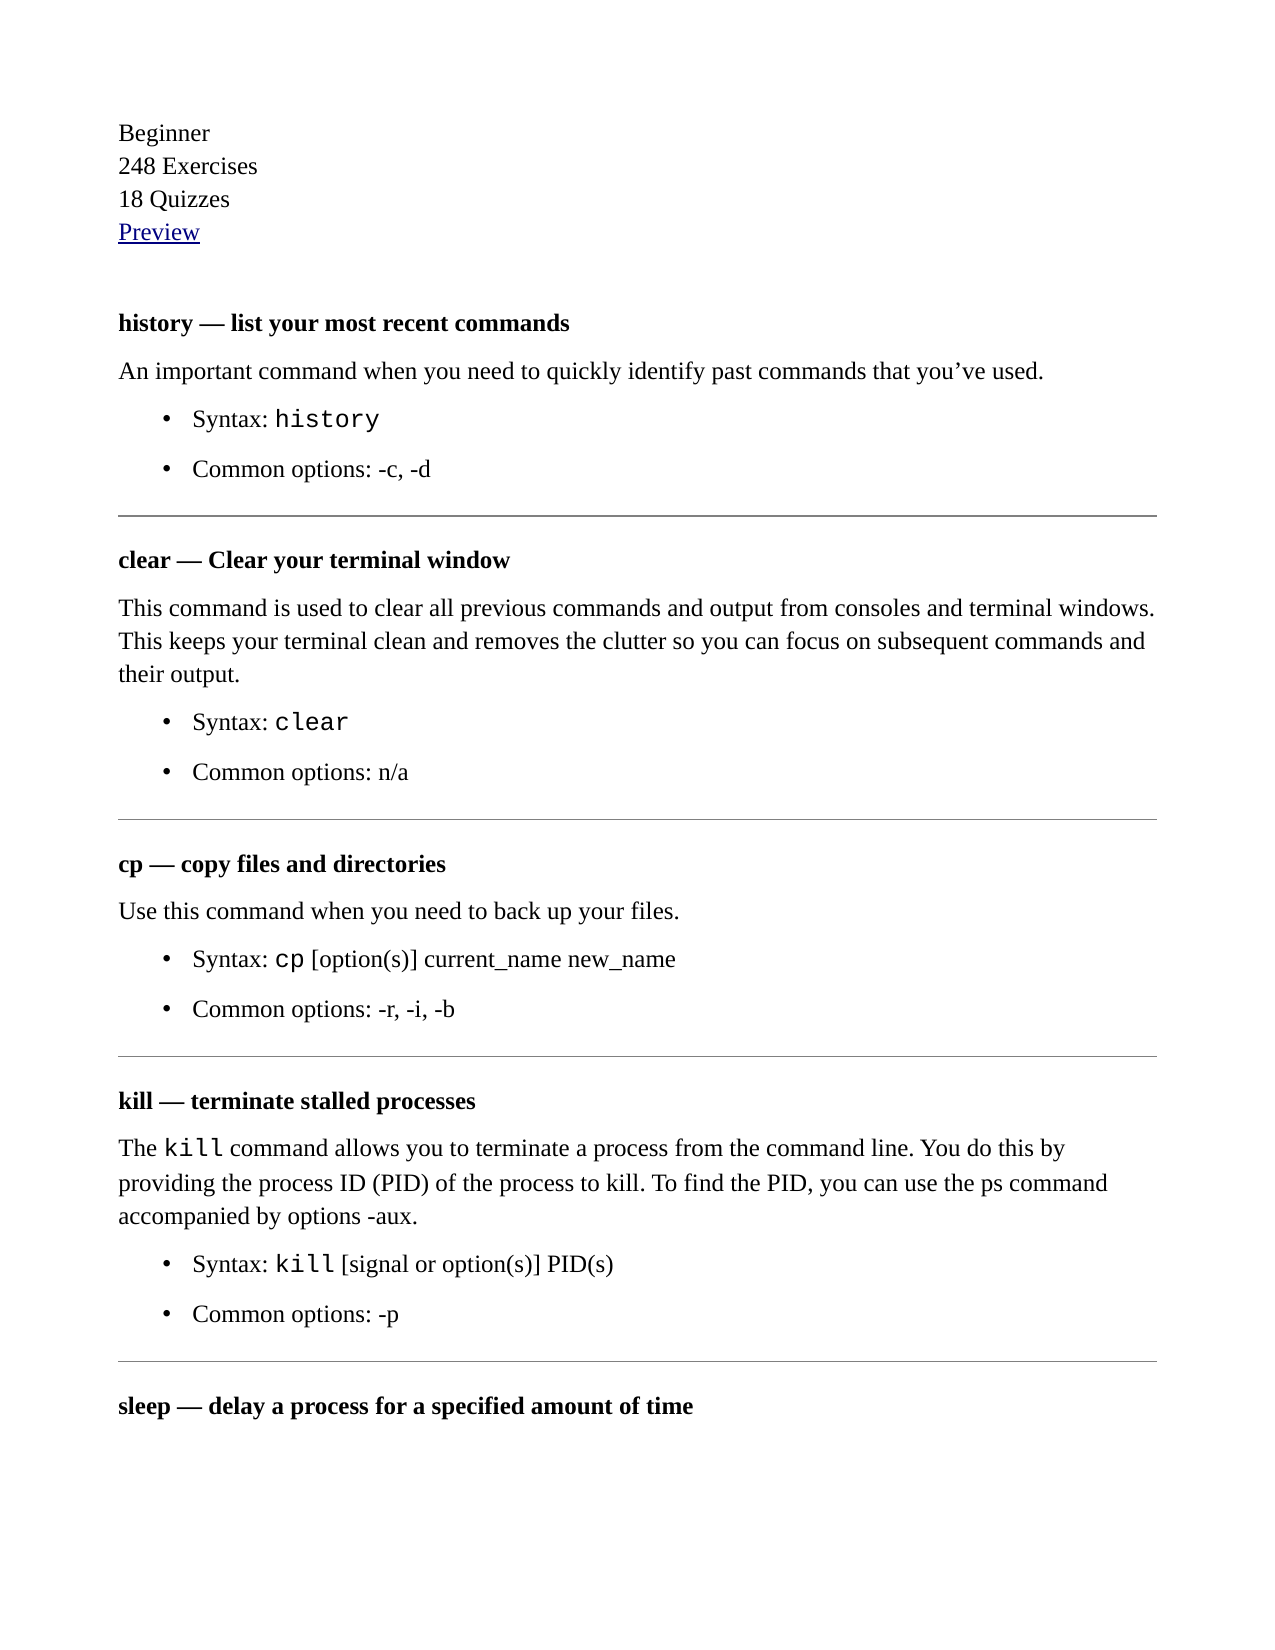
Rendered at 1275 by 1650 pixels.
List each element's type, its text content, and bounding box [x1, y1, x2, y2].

list Common options: -r, -i, -b [162, 994, 1157, 1023]
text An important command when you need to quickly identify past commands that you’ve used. [118, 356, 1157, 385]
text Use this command when you need to back up your files. [118, 896, 1157, 925]
text cp — copy files and directories [118, 849, 1157, 877]
text Preview [118, 217, 1157, 246]
text kill — terminate stalled processes [118, 1086, 1157, 1114]
text clear — Clear your terminal window [118, 546, 1157, 574]
list Common options: -c, -d [162, 454, 1157, 482]
text The kill command allows you to terminate a process from the command line. You do this by providing the process ID (PID) of the process to kill. To find the PID, you can use the ps command accompanied by options -aux. [118, 1133, 1157, 1230]
list Common options: n/a [162, 757, 1157, 786]
text 18 Quizzes [118, 184, 1157, 213]
list Syntax: cp [option(s)] current_name new_name [162, 944, 1157, 975]
list Common options: -p [162, 1299, 1157, 1328]
list Syntax: kill [signal or option(s)] PID(s) [162, 1249, 1157, 1280]
text history — list your most recent commands [118, 308, 1157, 337]
text sleep — delay a process for a specified amount of time [118, 1391, 1157, 1420]
text Beginner [118, 118, 1157, 147]
text This command is used to clear all previous commands and output from consoles and terminal windows. This keeps your terminal clean and removes the clutter so you can focus on subsequent commands and their output. [118, 593, 1157, 688]
list Syntax: clear [162, 707, 1157, 738]
text 248 Exercises [118, 151, 1157, 180]
list Syntax: history [162, 404, 1157, 434]
